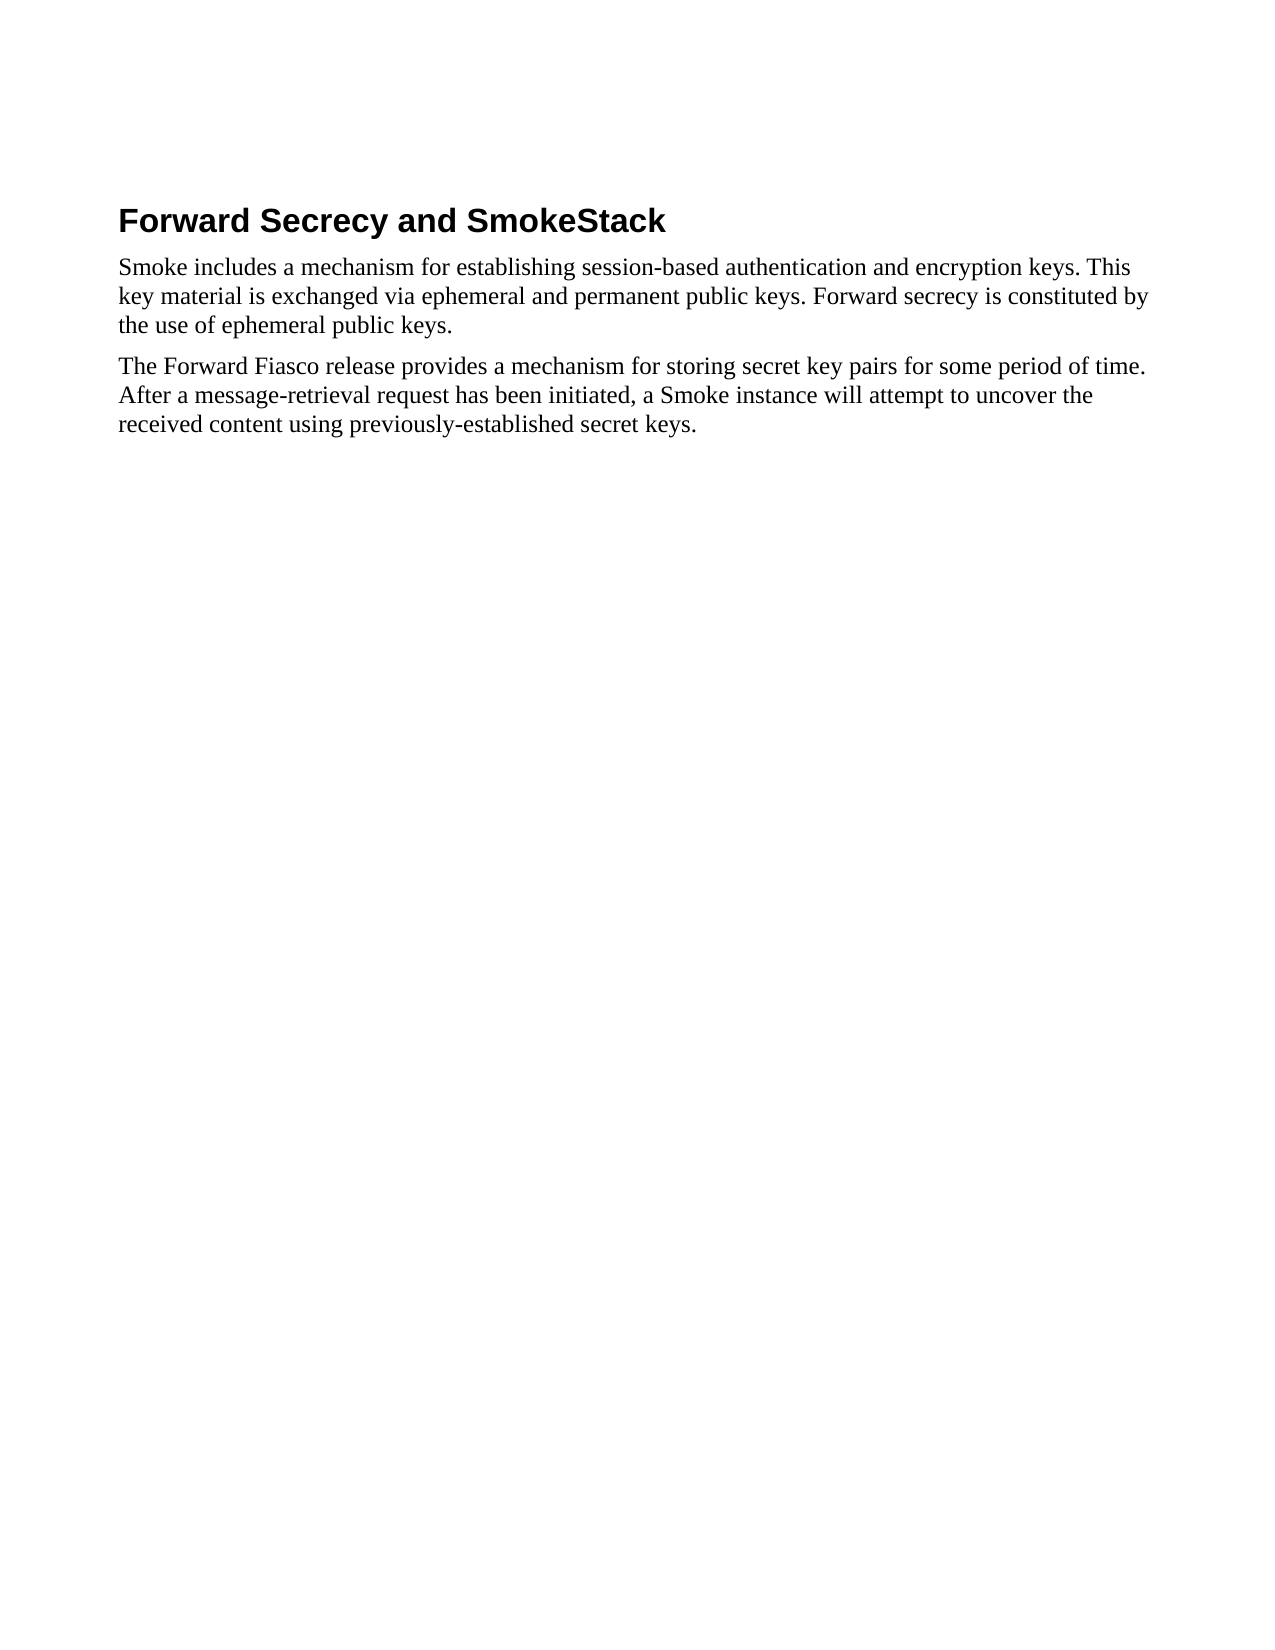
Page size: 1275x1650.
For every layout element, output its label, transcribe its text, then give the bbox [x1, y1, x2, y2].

subtitle Forward Secrecy and SmokeStack [118, 201, 1157, 240]
text The Forward Fiasco release provides a mechanism for storing secret key pairs for some period of time. After a message-retrieval request has been initiated, a Smoke instance will attempt to uncover the received content using previously-established secret keys. [118, 351, 1157, 437]
text Smoke includes a mechanism for establishing session-based authentication and encryption keys. This key material is exchanged via ephemeral and permanent public keys. Forward secrecy is constituted by the use of ephemeral public keys. [118, 252, 1157, 339]
